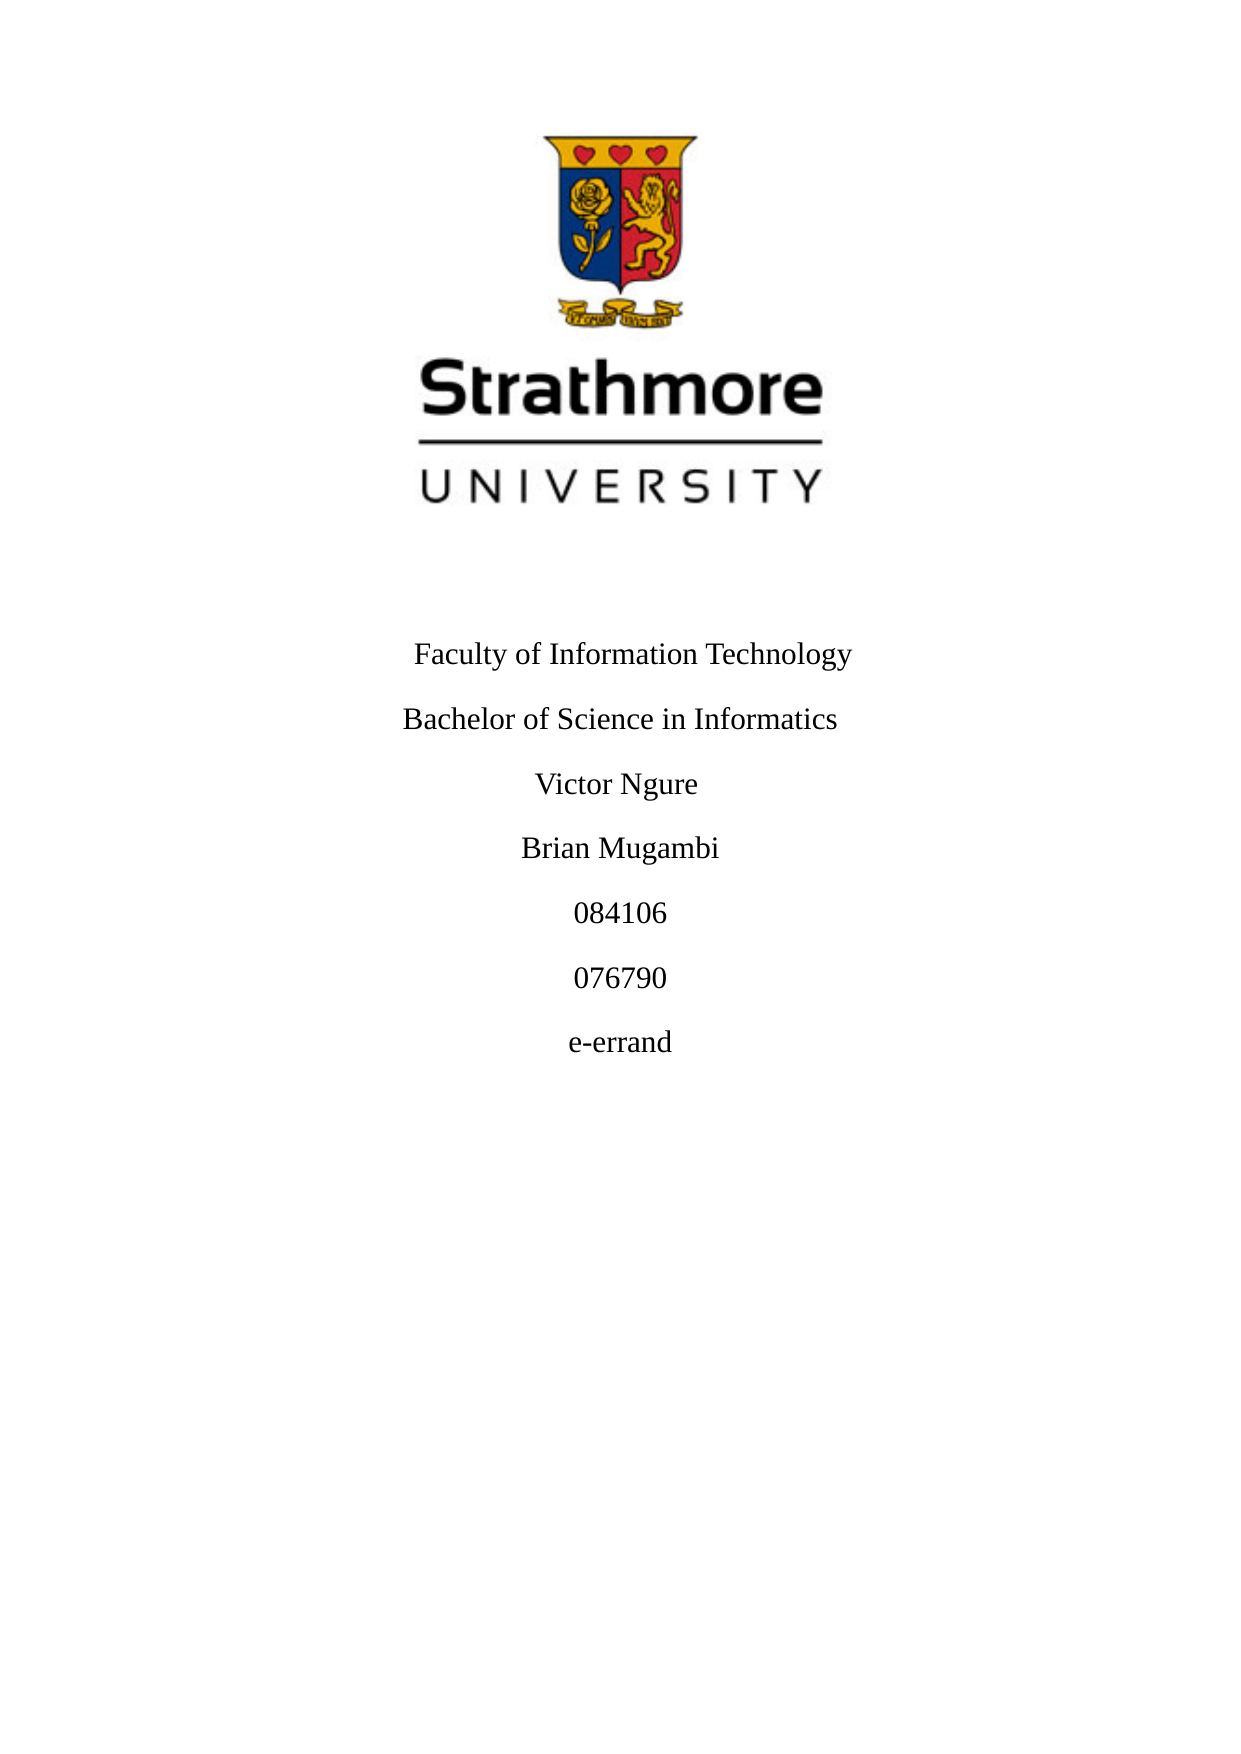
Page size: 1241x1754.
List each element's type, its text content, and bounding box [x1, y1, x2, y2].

text e-errand [118, 1024, 1122, 1060]
text Bachelor of Science in Informatics [118, 700, 1122, 736]
text 084106 [118, 894, 1122, 930]
picture [341, 118, 899, 522]
text 076790 [118, 959, 1122, 995]
text Brian Mugambi [118, 830, 1122, 866]
text Victor Ngure [118, 765, 1122, 801]
text Faculty of Information Technology [118, 636, 1122, 672]
